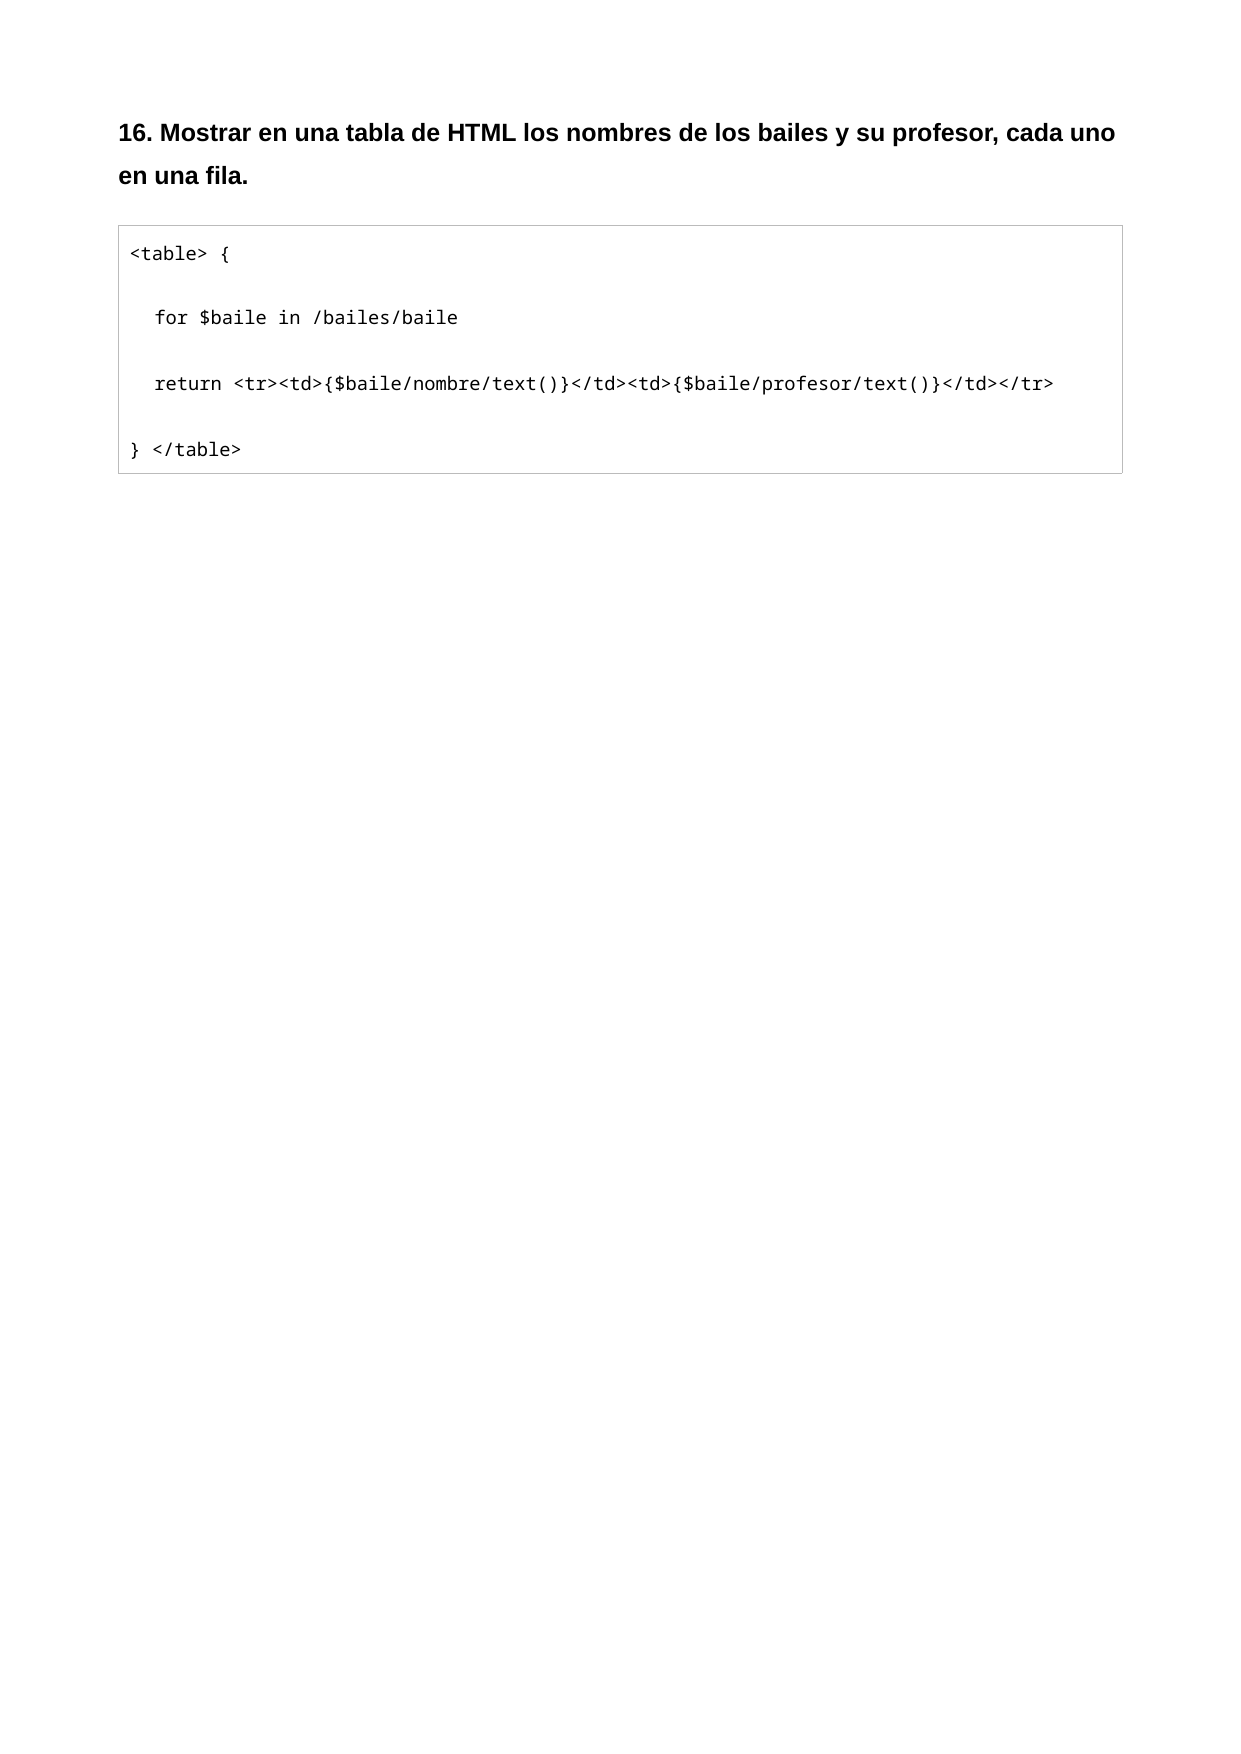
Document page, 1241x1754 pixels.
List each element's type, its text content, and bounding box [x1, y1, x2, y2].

text <table> { [119, 226, 1122, 265]
text } </table> [119, 422, 1122, 473]
text return <tr><td>{$baile/nombre/text()}</td><td>{$baile/profesor/text()}</td></tr> [119, 356, 1122, 397]
text for $baile in /bailes/baile [119, 290, 1122, 331]
list 16. Mostrar en una tabla de HTML los nombres de los bailes y su profesor, cada uno en una fila. [118, 118, 1122, 190]
